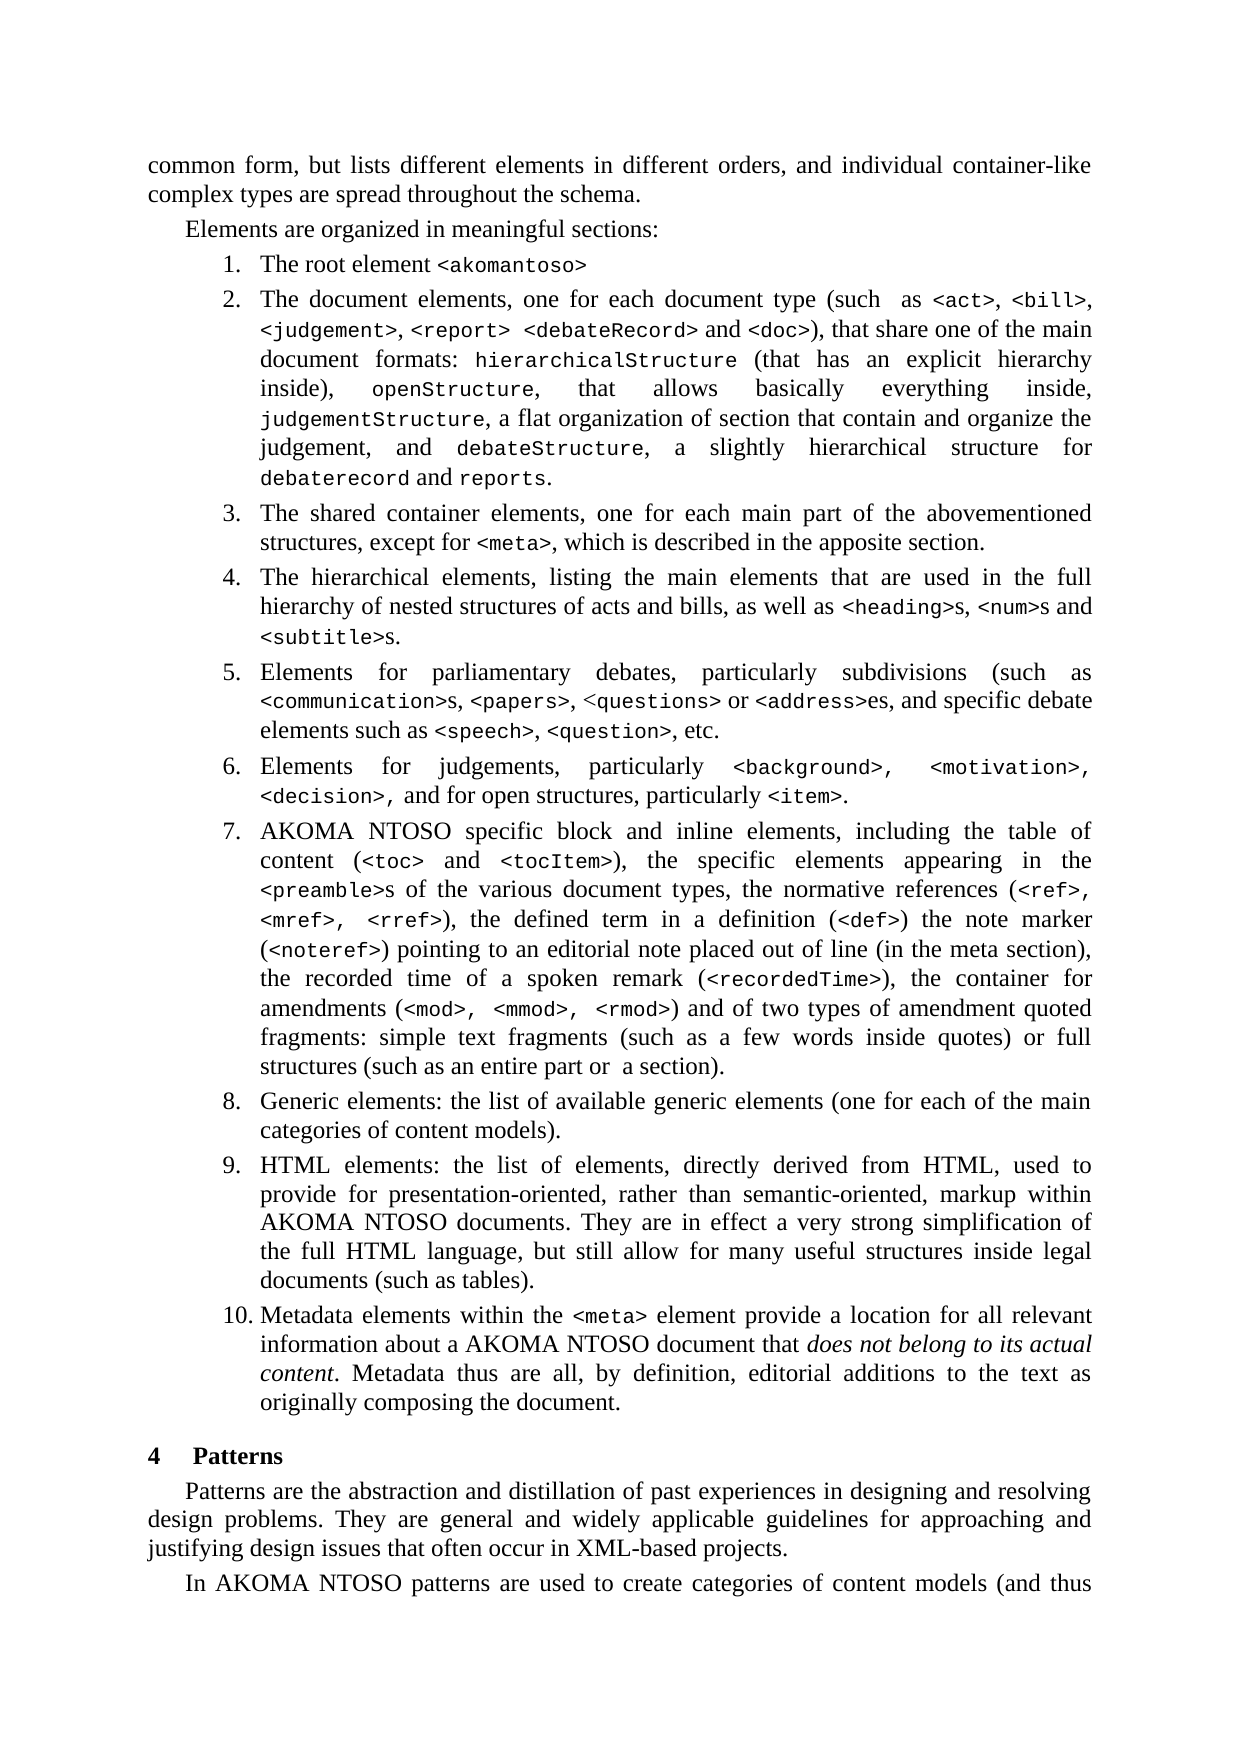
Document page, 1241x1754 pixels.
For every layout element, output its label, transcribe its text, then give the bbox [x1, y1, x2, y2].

text common form, but lists different elements in different orders, and individual container-like complex types are spread throughout the schema. [148, 150, 1092, 207]
list Generic elements: the list of available generic elements (one for each of the main categories of content models). [222, 1086, 1092, 1144]
list The root element <akomantoso> [222, 249, 1092, 278]
list Metadata elements within the <meta> element provide a location for all relevant information about a AKOMA NTOSO document that does not belong to its actual content. Metadata thus are all, by definition, editorial additions to the text as originally composing the document. [222, 1300, 1092, 1416]
list AKOMA NTOSO specific block and inline elements, including the table of content (<toc> and <tocItem>), the specific elements appearing in the <preamble>s of the various document types, the normative references (<ref>, <mref>, <rref>), the defined term in a definition (<def>) the note marker (<noteref>) pointing to an editorial note placed out of line (in the meta section), the recorded time of a spoken remark (<recordedTime>), the container for amendments (<mod>, <mmod>, <rmod>) and of two types of amendment quoted fragments: simple text fragments (such as a few words inside quotes) or full structures (such as an entire part or a section). [222, 816, 1092, 1080]
list The shared container elements, one for each main part of the abovementioned structures, except for <meta>, which is described in the apposite section. [222, 498, 1092, 556]
list Elements for judgements, particularly <background>, <motivation>, <decision>, and for open structures, particularly <item>. [222, 751, 1092, 810]
list The hierarchical elements, listing the main elements that are used in the full hierarchy of nested structures of acts and bills, as well as <heading>s, <num>s and <subtitle>s. [222, 562, 1092, 650]
text Patterns are the abstraction and distillation of past experiences in designing and resolving design problems. They are general and widely applicable guidelines for approaching and justifying design issues that often occur in XML-based projects. [148, 1476, 1092, 1562]
text Elements are organized in meaningful sections: [148, 214, 1092, 242]
list HTML elements: the list of elements, directly derived from HTML, used to provide for presentation-oriented, rather than semantic-oriented, markup within AKOMA NTOSO documents. They are in effect a very strong simplification of the full HTML language, but still allow for many useful structures inside legal documents (such as tables). [222, 1150, 1092, 1294]
list Elements for parliamentary debates, particularly subdivisions (such as <communication>s, <papers>, <questions> or <address>es, and specific debate elements such as <speech>, <question>, etc. [222, 657, 1092, 744]
list The document elements, one for each document type (such as <act>, <bill>, <judgement>, <report> <debateRecord> and <doc>), that share one of the main document formats: hierarchicalStructure (that has an explicit hierarchy inside), openStructure, that allows basically everything inside, judgementStructure, a flat organization of section that contain and organize the judgement, and debateStructure, a slightly hierarchical structure for debaterecord and reports. [222, 284, 1092, 492]
text In AKOMA NTOSO patterns are used to create categories of content models (and thus [148, 1568, 1092, 1597]
subtitle Patterns [148, 1441, 1092, 1469]
